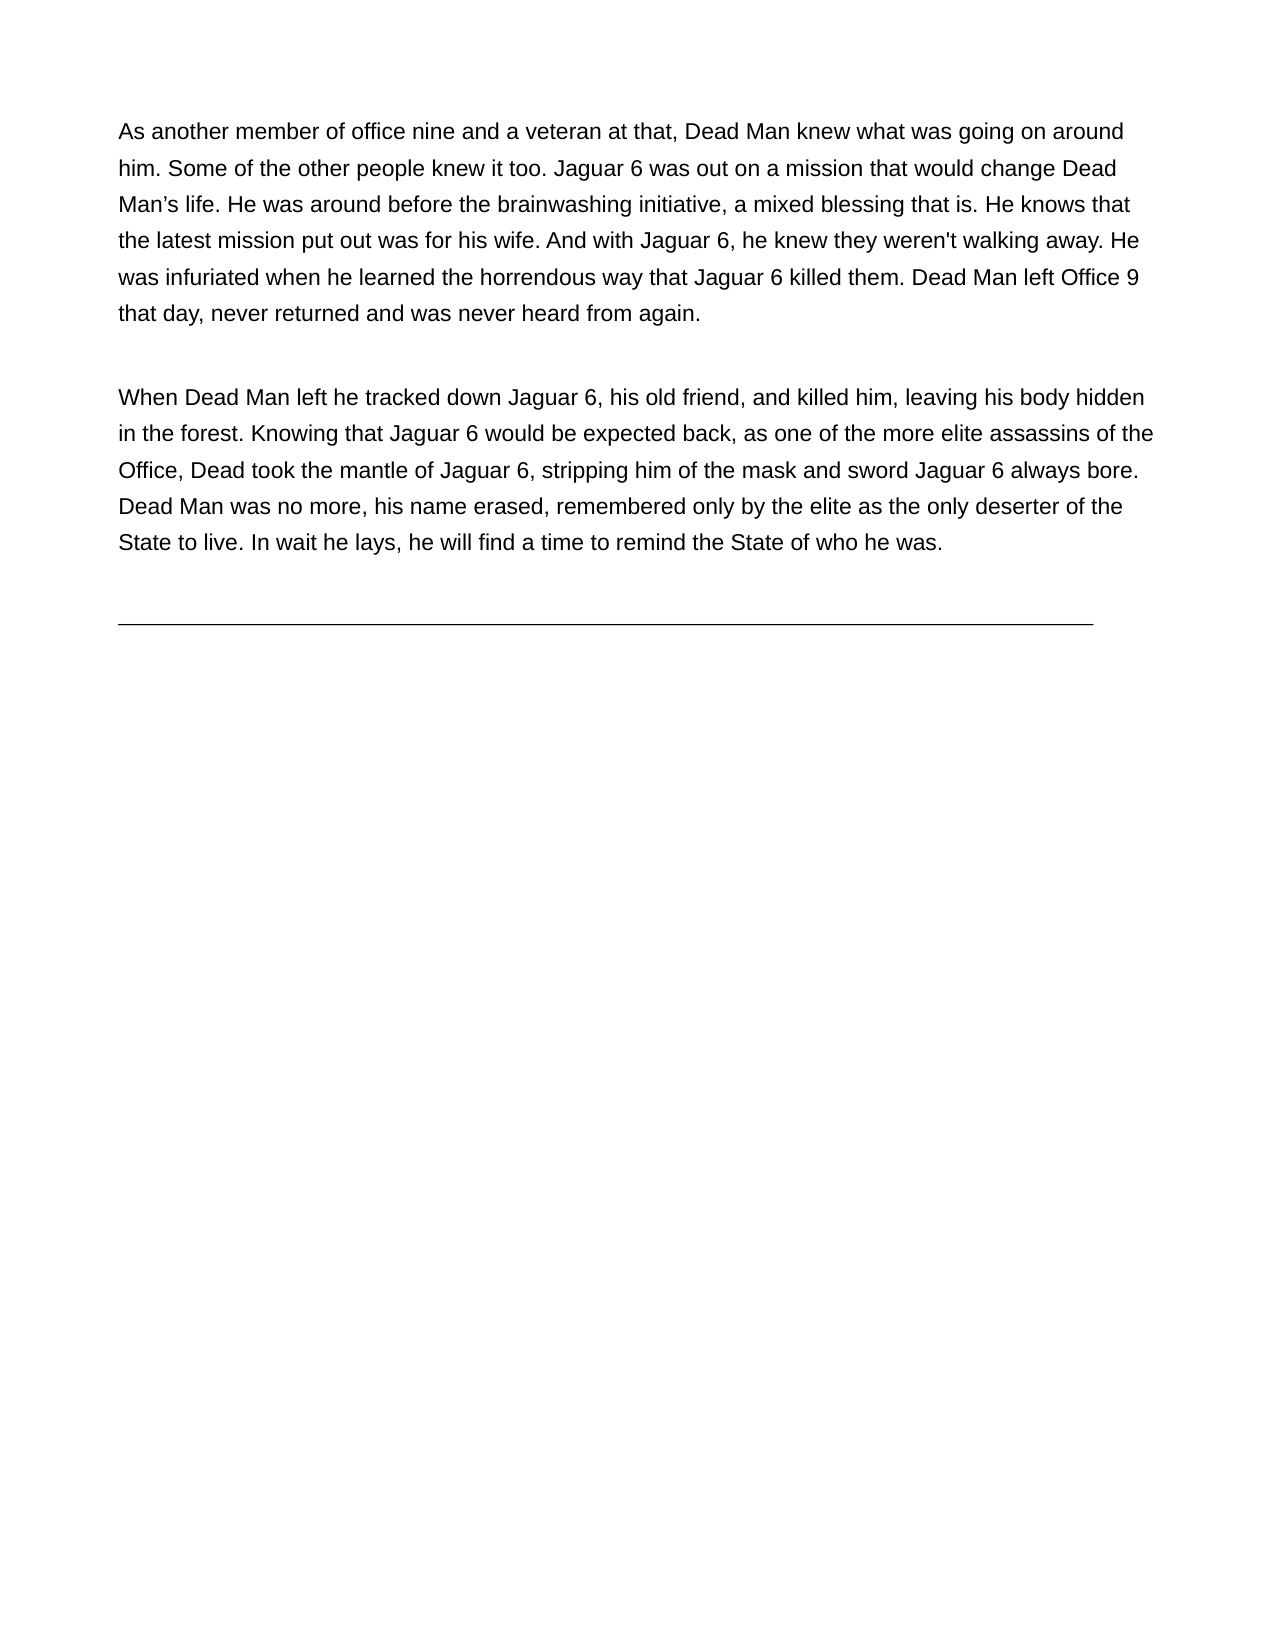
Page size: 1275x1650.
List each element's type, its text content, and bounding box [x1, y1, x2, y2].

text As another member of office nine and a veteran at that, Dead Man knew what was going on around him. Some of the other people knew it too. Jaguar 6 was out on a mission that would change Dead Man’s life. He was around before the brainwashing initiative, a mixed blessing that is. He knows that the latest mission put out was for his wife. And with Jaguar 6, he knew they weren't walking away. He was infuriated when he learned the horrendous way that Jaguar 6 killed them. Dead Man left Office 9 that day, never returned and was never heard from again. [118, 118, 1157, 326]
text When Dead Man left he tracked down Jaguar 6, his old friend, and killed him, leaving his body hidden in the forest. Knowing that Jaguar 6 would be expected back, as one of the more elite assassins of the Office, Dead took the mantle of Jaguar 6, stripping him of the mask and sword Jaguar 6 always bore. Dead Man was no more, his name erased, remembered only by the elite as the only deserter of the State to live. In wait he lays, he will find a time to remind the State of who he was. [118, 384, 1157, 556]
text ______________________________________________________________________________ [118, 566, 1157, 627]
